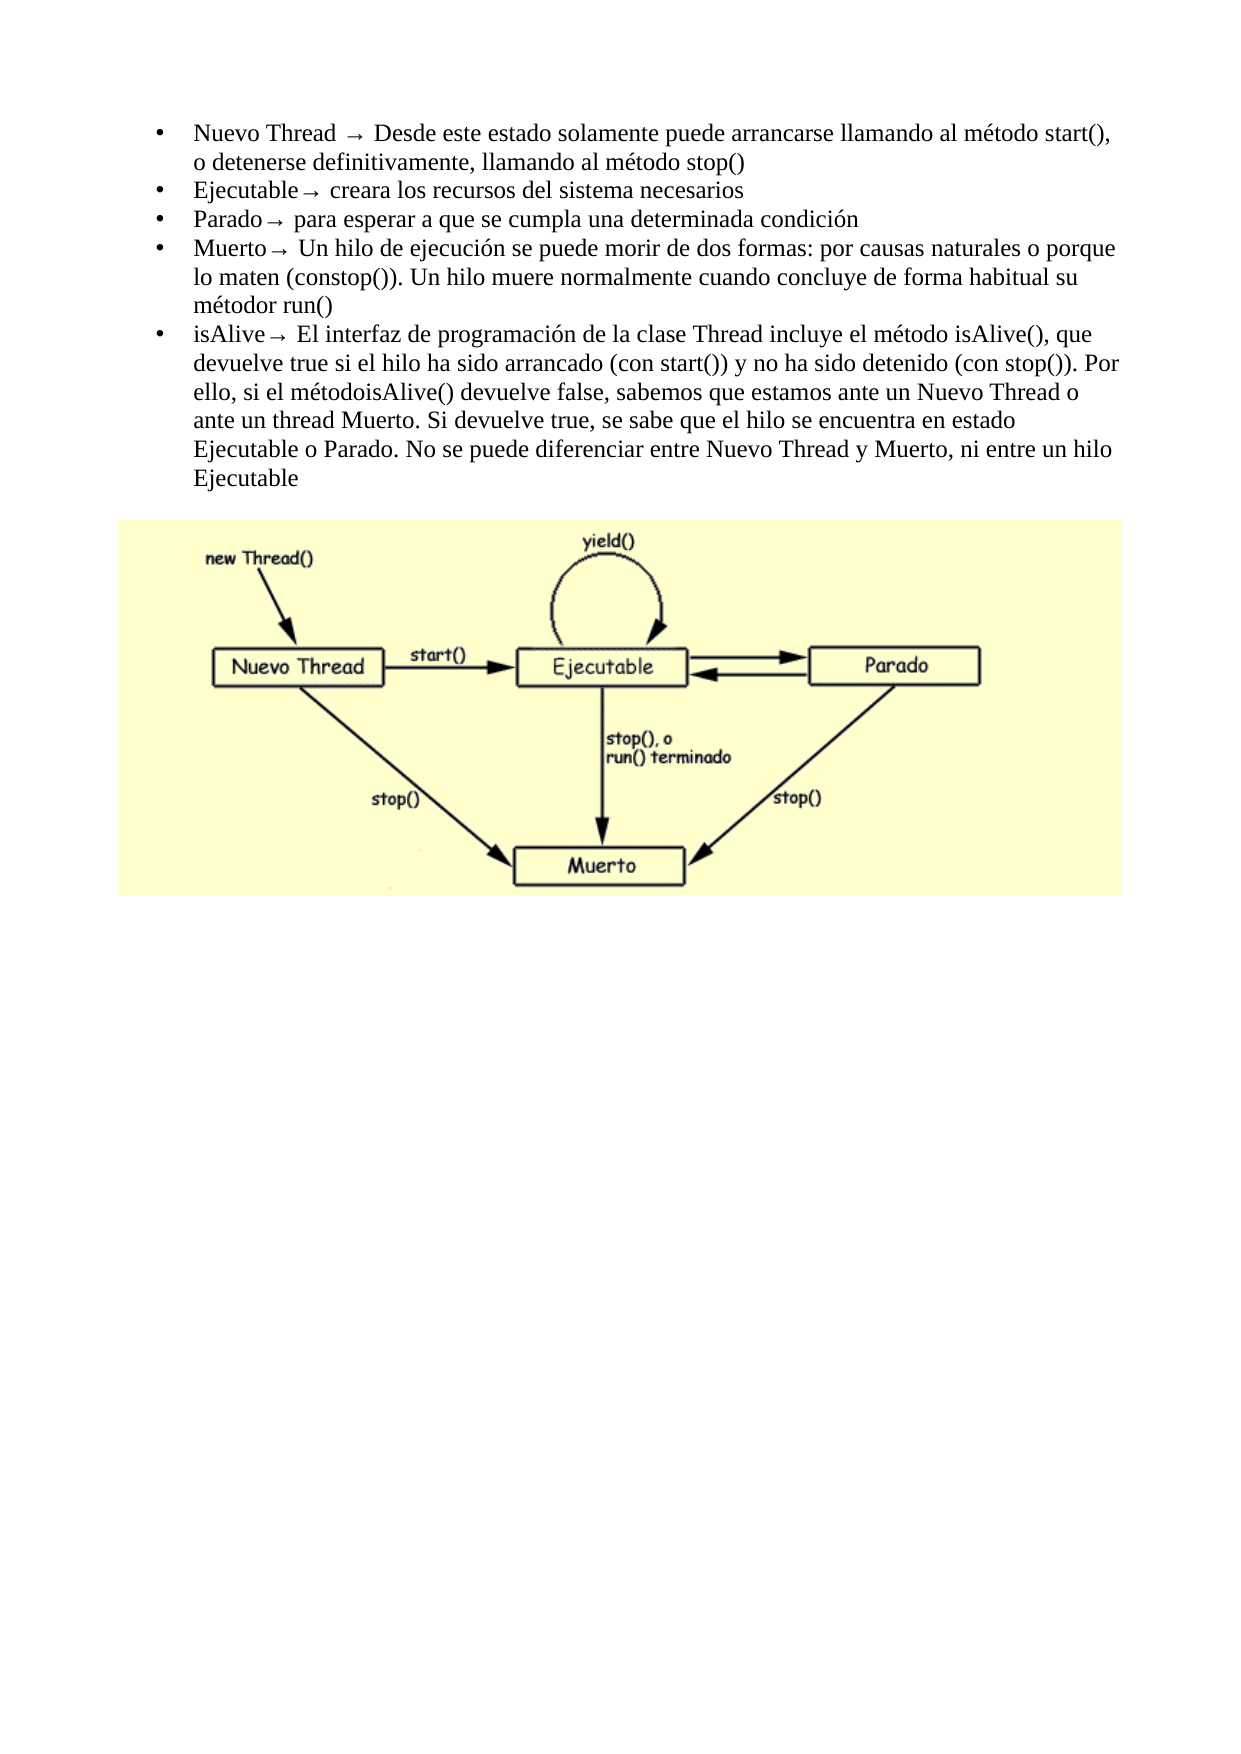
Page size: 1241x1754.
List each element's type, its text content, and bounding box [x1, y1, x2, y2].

list isAlive→ El interfaz de programación de la clase Thread incluye el método isAlive(), que devuelve true si el hilo ha sido arrancado (con start()) y no ha sido detenido (con stop()). Por ello, si el métodoisAlive() devuelve false, sabemos que estamos ante un Nuevo Thread o ante un thread Muerto. Si devuelve true, se sabe que el hilo se encuentra en estado Ejecutable o Parado. No se puede diferenciar entre Nuevo Thread y Muerto, ni entre un hilo Ejecutable [156, 319, 1122, 492]
list Muerto→ Un hilo de ejecución se puede morir de dos formas: por causas naturales o porque lo maten (constop()). Un hilo muere normalmente cuando concluye de forma habitual su métodor run() [156, 233, 1122, 319]
list Nuevo Thread → Desde este estado solamente puede arrancarse llamando al método start(), o detenerse definitivamente, llamando al método stop() [156, 118, 1122, 176]
picture [118, 520, 1123, 896]
list Ejecutable→ creara los recursos del sistema necesarios [156, 176, 1122, 204]
list Parado→ para esperar a que se cumpla una determinada condición [156, 204, 1122, 233]
